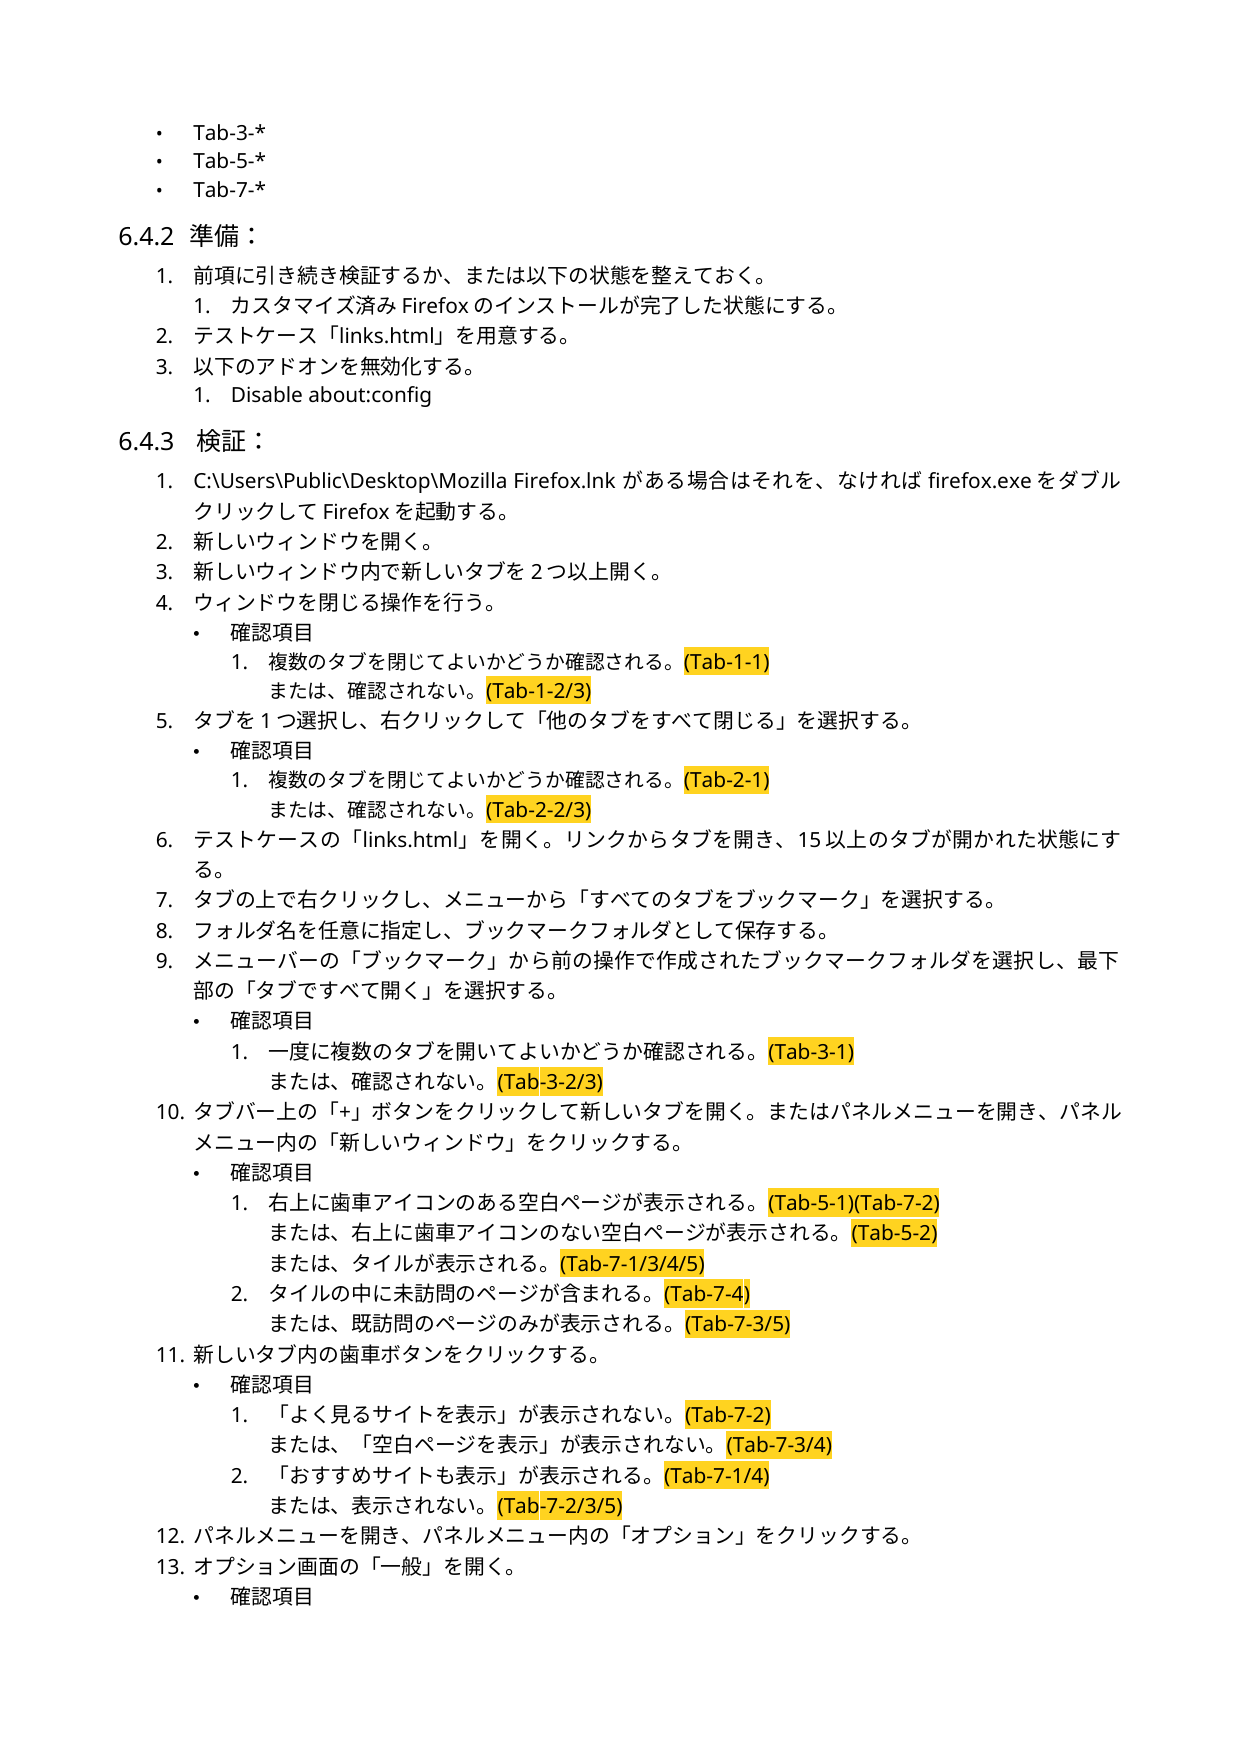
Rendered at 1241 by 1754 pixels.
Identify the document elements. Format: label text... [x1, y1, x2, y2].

subtitle 検証： [118, 422, 1122, 458]
list 複数のタブを閉じてよいかどうか確認される。(Tab-1-1) または、確認されない。(Tab-1-2/3) [231, 646, 1122, 704]
list 確認項目 [193, 735, 1122, 765]
list 確認項目 [193, 1005, 1122, 1035]
list フォルダ名を任意に指定し、ブックマークフォルダとして保存する。 [156, 914, 1122, 944]
list タブを1つ選択し、右クリックして「他のタブをすべて閉じる」を選択する。 [156, 704, 1122, 735]
list 新しいウィンドウを開く。 [156, 525, 1122, 556]
list パネルメニューを開き、パネルメニュー内の「オプション」をクリックする。 [156, 1520, 1122, 1550]
list 新しいタブ内の歯車ボタンをクリックする。 [156, 1338, 1122, 1368]
list Disable about:config [193, 380, 1122, 409]
subtitle 準備： [118, 216, 1122, 253]
list タブの上で右クリックし、メニューから「すべてのタブをブックマーク」を選択する。 [156, 884, 1122, 914]
list 前項に引き続き検証するか、または以下の状態を整えておく。 [156, 259, 1122, 289]
list タブバー上の「+」ボタンをクリックして新しいタブを開く。またはパネルメニューを開き、パネルメニュー内の「新しいウィンドウ」をクリックする。 [156, 1096, 1122, 1156]
list 確認項目 [193, 1368, 1122, 1398]
list 新しいウィンドウ内で新しいタブを2つ以上開く。 [156, 556, 1122, 586]
list C:\Users\Public\Desktop\Mozilla Firefox.lnk がある場合はそれを、なければfirefox.exeをダブルクリックしてFirefoxを起動する。 [156, 464, 1122, 525]
list 「よく見るサイトを表示」が表示されない。(Tab-7-2) または、「空白ページを表示」が表示されない。(Tab-7-3/4) [231, 1398, 1122, 1459]
list 確認項目 [193, 1580, 1122, 1611]
list 「おすすめサイトも表示」が表示される。(Tab-7-1/4) または、表示されない。(Tab-7-2/3/5) [231, 1459, 1122, 1520]
list メニューバーの「ブックマーク」から前の操作で作成されたブックマークフォルダを選択し、最下部の「タブですべて開く」を選択する。 [156, 944, 1122, 1005]
list ウィンドウを閉じる操作を行う。 [156, 586, 1122, 616]
list 確認項目 [193, 1156, 1122, 1186]
list カスタマイズ済みFirefoxのインストールが完了した状態にする。 [193, 289, 1122, 320]
list 一度に複数のタブを開いてよいかどうか確認される。(Tab-3-1) または、確認されない。(Tab-3-2/3) [231, 1035, 1122, 1096]
list テストケースの「links.html」を開く。リンクからタブを開き、15以上のタブが開かれた状態にする。 [156, 823, 1122, 884]
list テストケース「links.html」を用意する。 [156, 320, 1122, 350]
list タイルの中に未訪問のページが含まれる。(Tab-7-4) または、既訪問のページのみが表示される。(Tab-7-3/5) [231, 1277, 1122, 1338]
list Tab-3-* [156, 118, 1122, 147]
list オプション画面の「一般」を開く。 [156, 1550, 1122, 1580]
list 以下のアドオンを無効化する。 [156, 350, 1122, 380]
list Tab-7-* [156, 175, 1122, 203]
list 右上に歯車アイコンのある空白ページが表示される。(Tab-5-1)(Tab-7-2) または、右上に歯車アイコンのない空白ページが表示される。(Tab-5-2) または、タイルが表示される。(Tab-7-1/3/4/5) [231, 1186, 1122, 1277]
list 確認項目 [193, 616, 1122, 646]
list Tab-5-* [156, 147, 1122, 175]
list 複数のタブを閉じてよいかどうか確認される。(Tab-2-1) または、確認されない。(Tab-2-2/3) [231, 765, 1122, 823]
